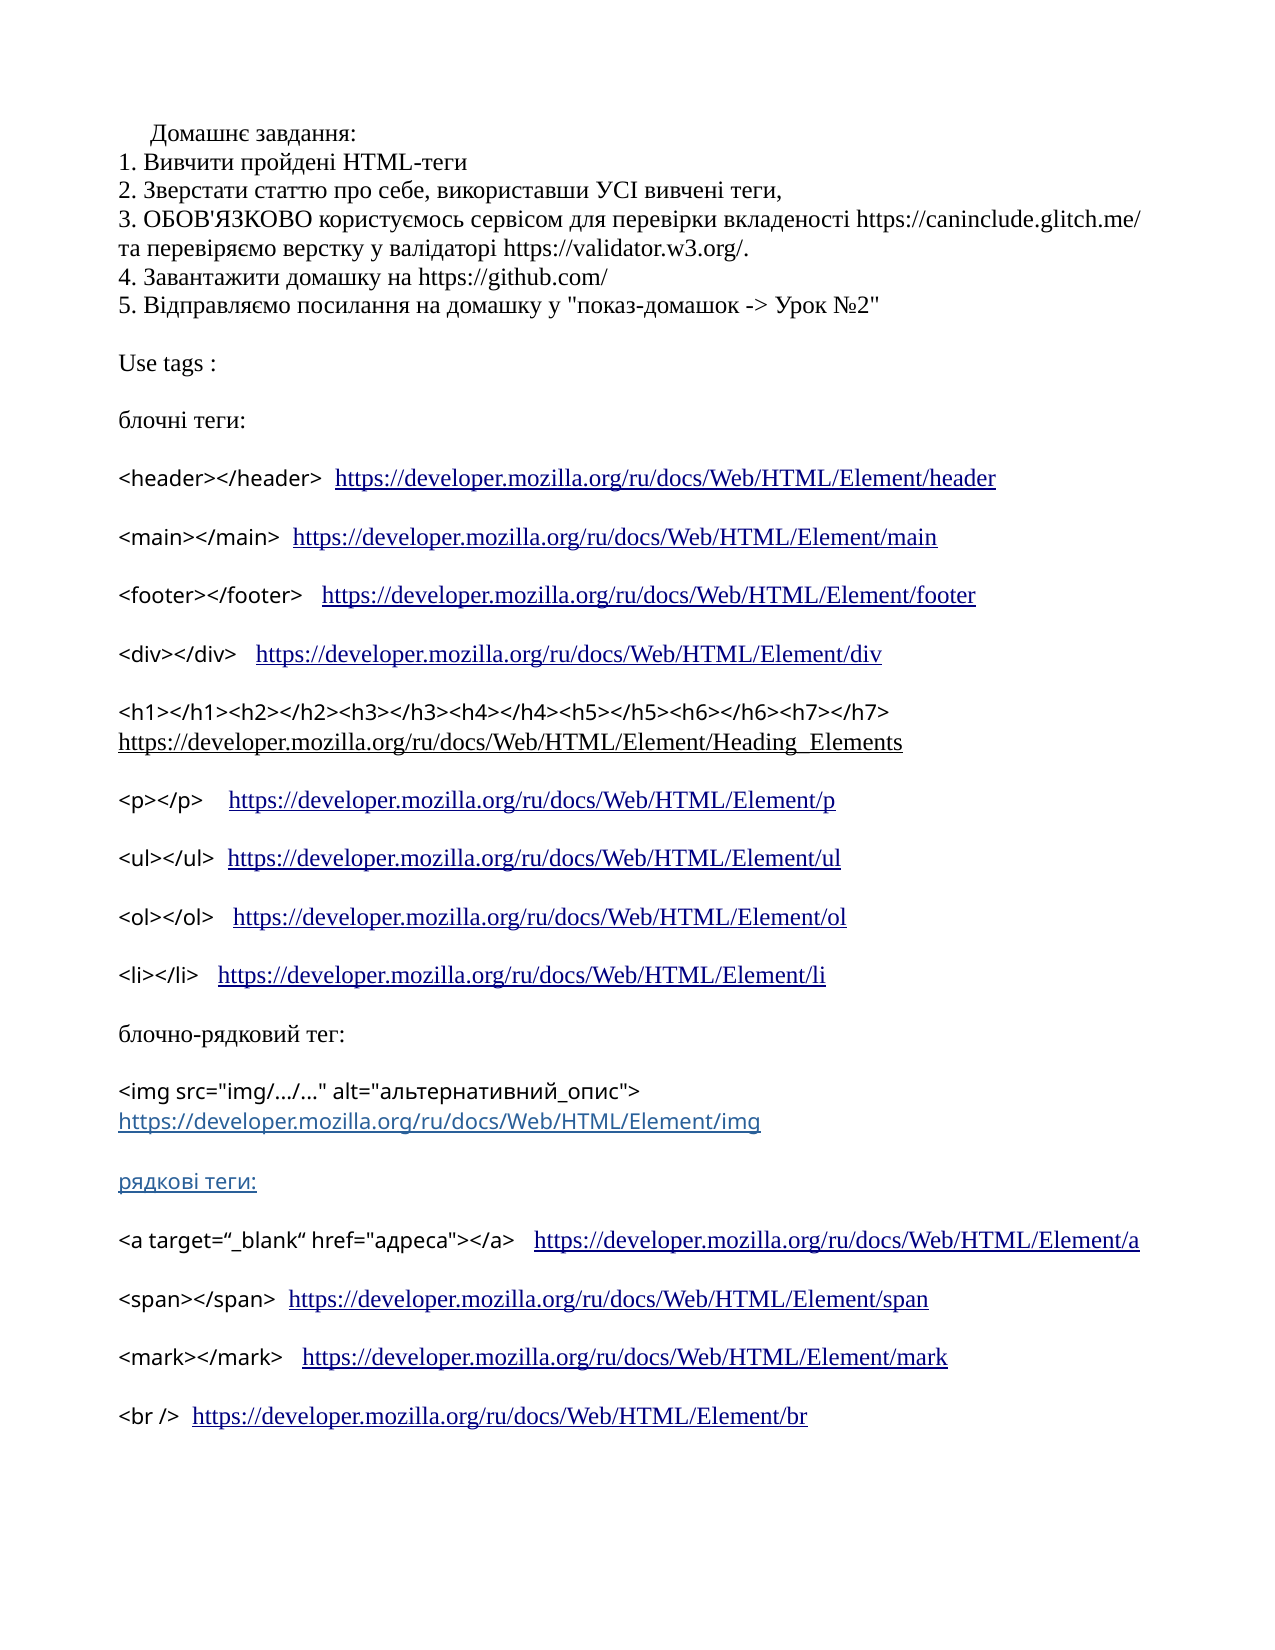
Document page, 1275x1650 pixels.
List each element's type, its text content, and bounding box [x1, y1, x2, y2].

text <header></header> https://developer.mozilla.org/ru/docs/Web/HTML/Element/header [118, 463, 1157, 493]
text 2. Зверстати статтю про себе, використавши УСІ вивчені теги, [118, 176, 1157, 204]
text <span></span> https://developer.mozilla.org/ru/docs/Web/HTML/Element/span [118, 1284, 1157, 1313]
text <img src="img/.../..." alt="альтернативний_опис"> [118, 1076, 1157, 1106]
text блочно-рядковий тег: [118, 1019, 1157, 1047]
text блочні теги: [118, 406, 1157, 434]
text <footer></footer> https://developer.mozilla.org/ru/docs/Web/HTML/Element/footer [118, 580, 1157, 610]
text <main></main> https://developer.mozilla.org/ru/docs/Web/HTML/Element/main [118, 522, 1157, 551]
text 5. Відправляємо посилання на домашку у "показ-домашок -> Урок №2" [118, 291, 1157, 319]
text 4. Завантажити домашку на https://github.com/ [118, 262, 1157, 291]
text <br /> https://developer.mozilla.org/ru/docs/Web/HTML/Element/br [118, 1401, 1157, 1431]
text <ol></ol> https://developer.mozilla.org/ru/docs/Web/HTML/Element/ol [118, 902, 1157, 931]
text рядкові теги: [118, 1166, 1157, 1195]
text <li></li> https://developer.mozilla.org/ru/docs/Web/HTML/Element/li [118, 960, 1157, 990]
text 3. ОБОВ'ЯЗКОВО користуємось сервісом для перевірки вкладеності https://caninclude.glitch.me/ та перевіряємо верстку у валідаторі https://validator.w3.org/. [118, 204, 1157, 262]
text <ul></ul> https://developer.mozilla.org/ru/docs/Web/HTML/Element/ul [118, 843, 1157, 873]
text https://developer.mozilla.org/ru/docs/Web/HTML/Element/Heading_Elements [118, 727, 1157, 756]
text 🤓 Домашнє завдання: [118, 118, 1157, 147]
text <div></div> https://developer.mozilla.org/ru/docs/Web/HTML/Element/div [118, 639, 1157, 668]
text <a target=“_blank“ href="адреса"></a> https://developer.mozilla.org/ru/docs/Web/HTML/Element/a [118, 1225, 1157, 1255]
text <h1></h1><h2></h2><h3></h3><h4></h4><h5></h5><h6></h6><h7></h7> [118, 697, 1157, 727]
text <p></p> https://developer.mozilla.org/ru/docs/Web/HTML/Element/p [118, 784, 1157, 814]
text https://developer.mozilla.org/ru/docs/Web/HTML/Element/img [118, 1106, 1157, 1136]
text <mark></mark> https://developer.mozilla.org/ru/docs/Web/HTML/Element/mark [118, 1342, 1157, 1372]
text 1. Вивчити пройдені HTML-теги [118, 147, 1157, 176]
text Use tags : [118, 348, 1157, 377]
